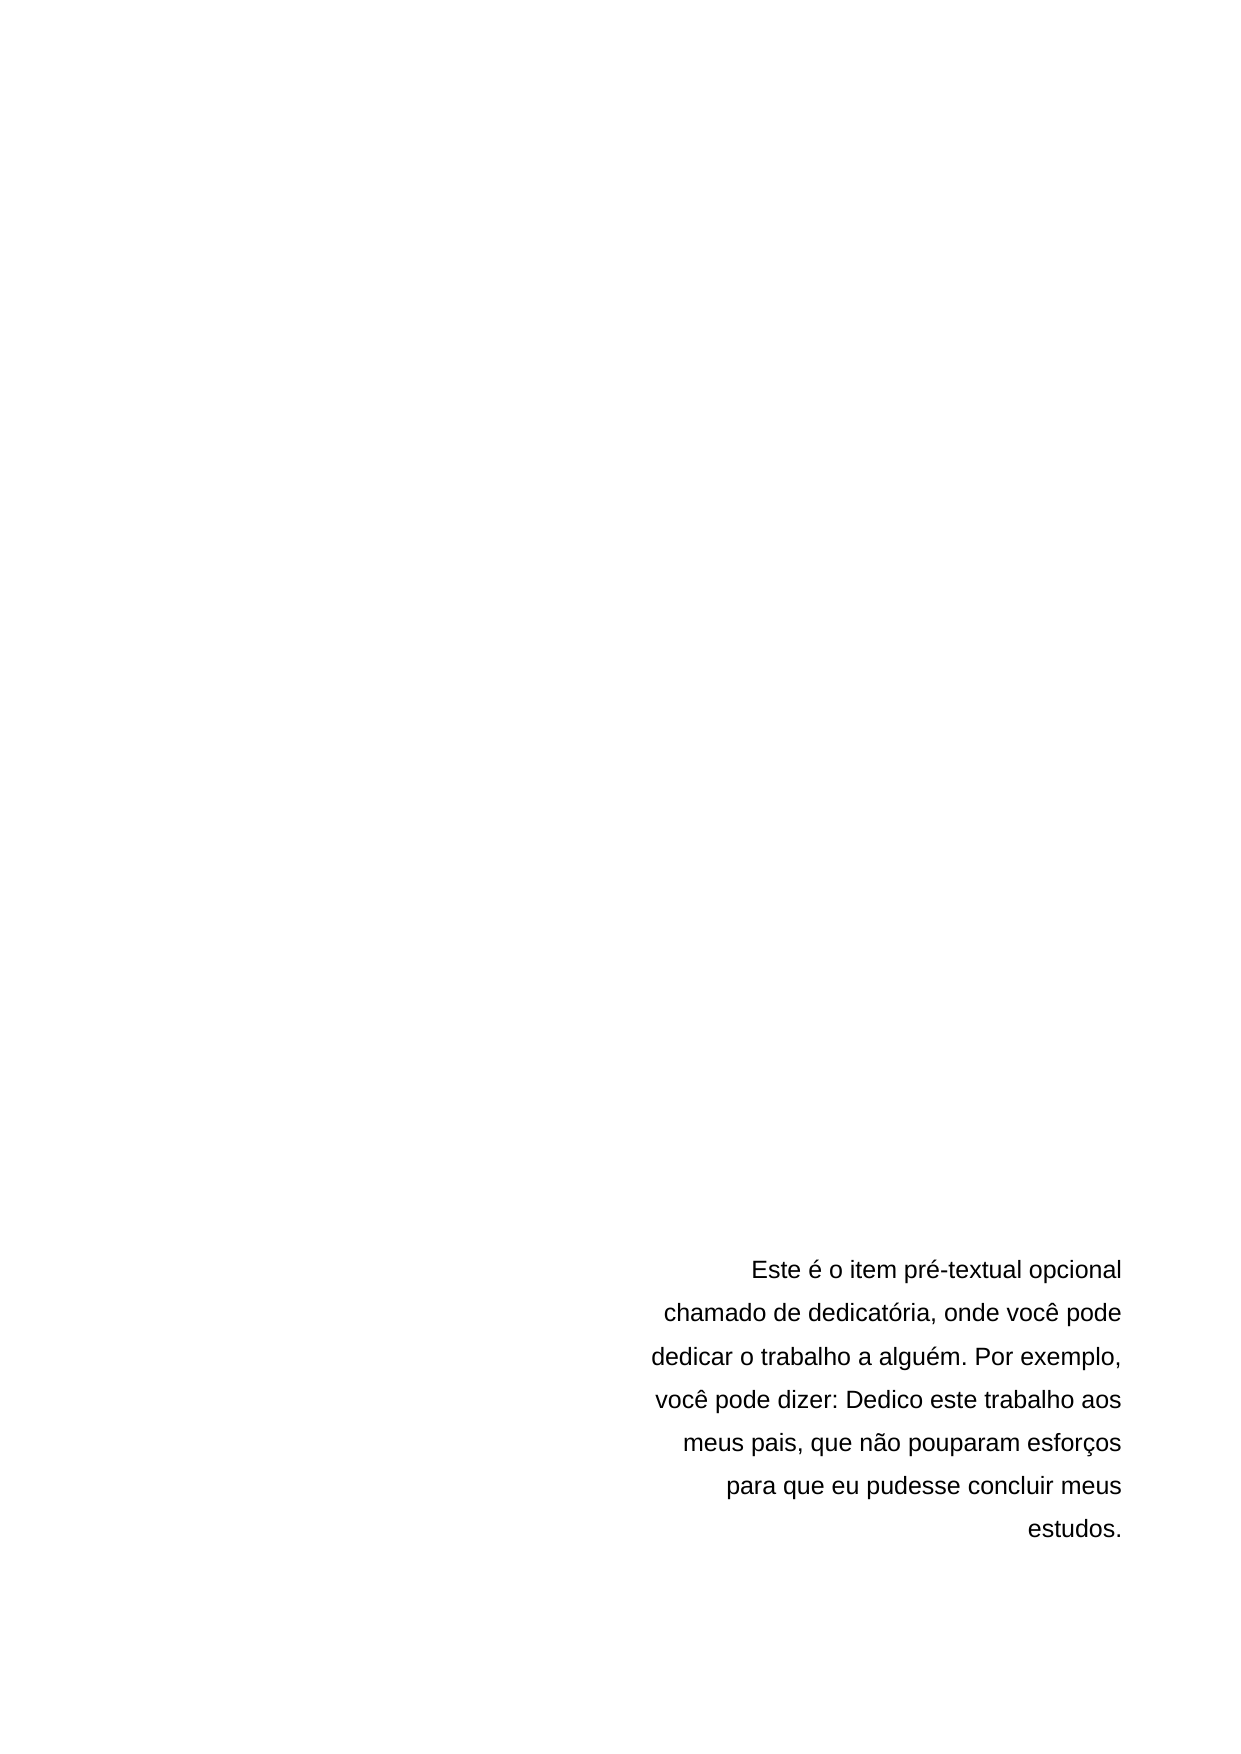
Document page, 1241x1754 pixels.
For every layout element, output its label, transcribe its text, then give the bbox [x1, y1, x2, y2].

text Este é o item pré-textual opcional chamado de dedicatória, onde você pode dedicar o trabalho a alguém. Por exemplo, você pode dizer: Dedico este trabalho aos meus pais, que não pouparam esforços para que eu pudesse concluir meus estudos. [650, 1255, 1122, 1543]
